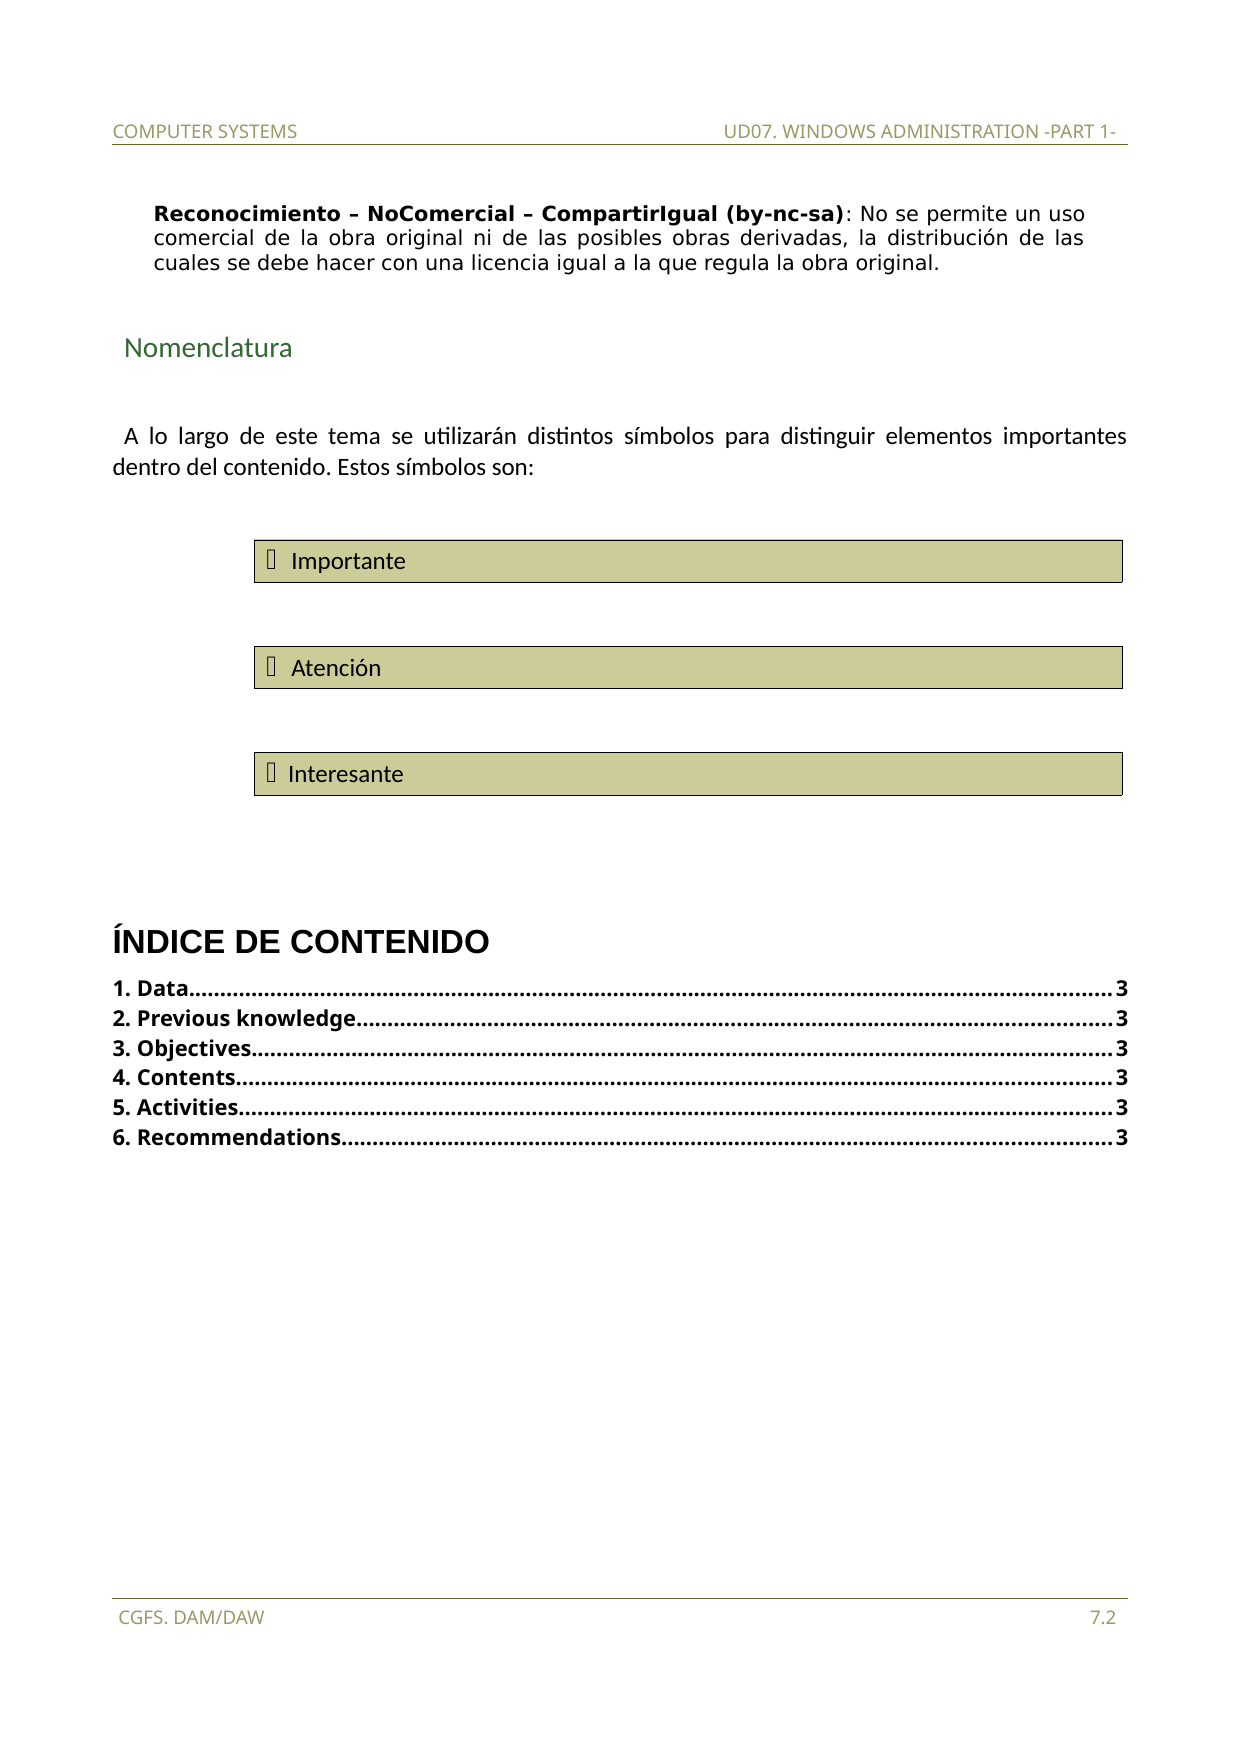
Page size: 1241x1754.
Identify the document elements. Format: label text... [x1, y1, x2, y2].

text Reconocimiento – NoComercial – CompartirIgual (by-nc-sa): No se permite un uso comercial de la obra original ni de las posibles obras derivadas, la distribución de las cuales se debe hacer con una licencia igual a la que regula la obra original. [153, 202, 1086, 275]
text 2. Previous knowledge 3 [112, 1003, 1128, 1032]
text 3. Objectives 3 [112, 1032, 1128, 1062]
text  Importante [255, 541, 1122, 582]
text  Interesante [255, 753, 1122, 795]
text Nomenclatura [112, 329, 1128, 365]
text 1. Data 3 [112, 973, 1128, 1003]
text 6. Recommendations 3 [112, 1122, 1128, 1152]
subtitle Índice de contenido [112, 922, 1128, 960]
text 4. Contents 3 [112, 1062, 1128, 1092]
text 5. Activities 3 [112, 1092, 1128, 1122]
text A lo largo de este tema se utilizarán distintos símbolos para distinguir elementos importantes dentro del contenido. Estos símbolos son: [112, 420, 1128, 481]
text  Atención [255, 647, 1122, 688]
